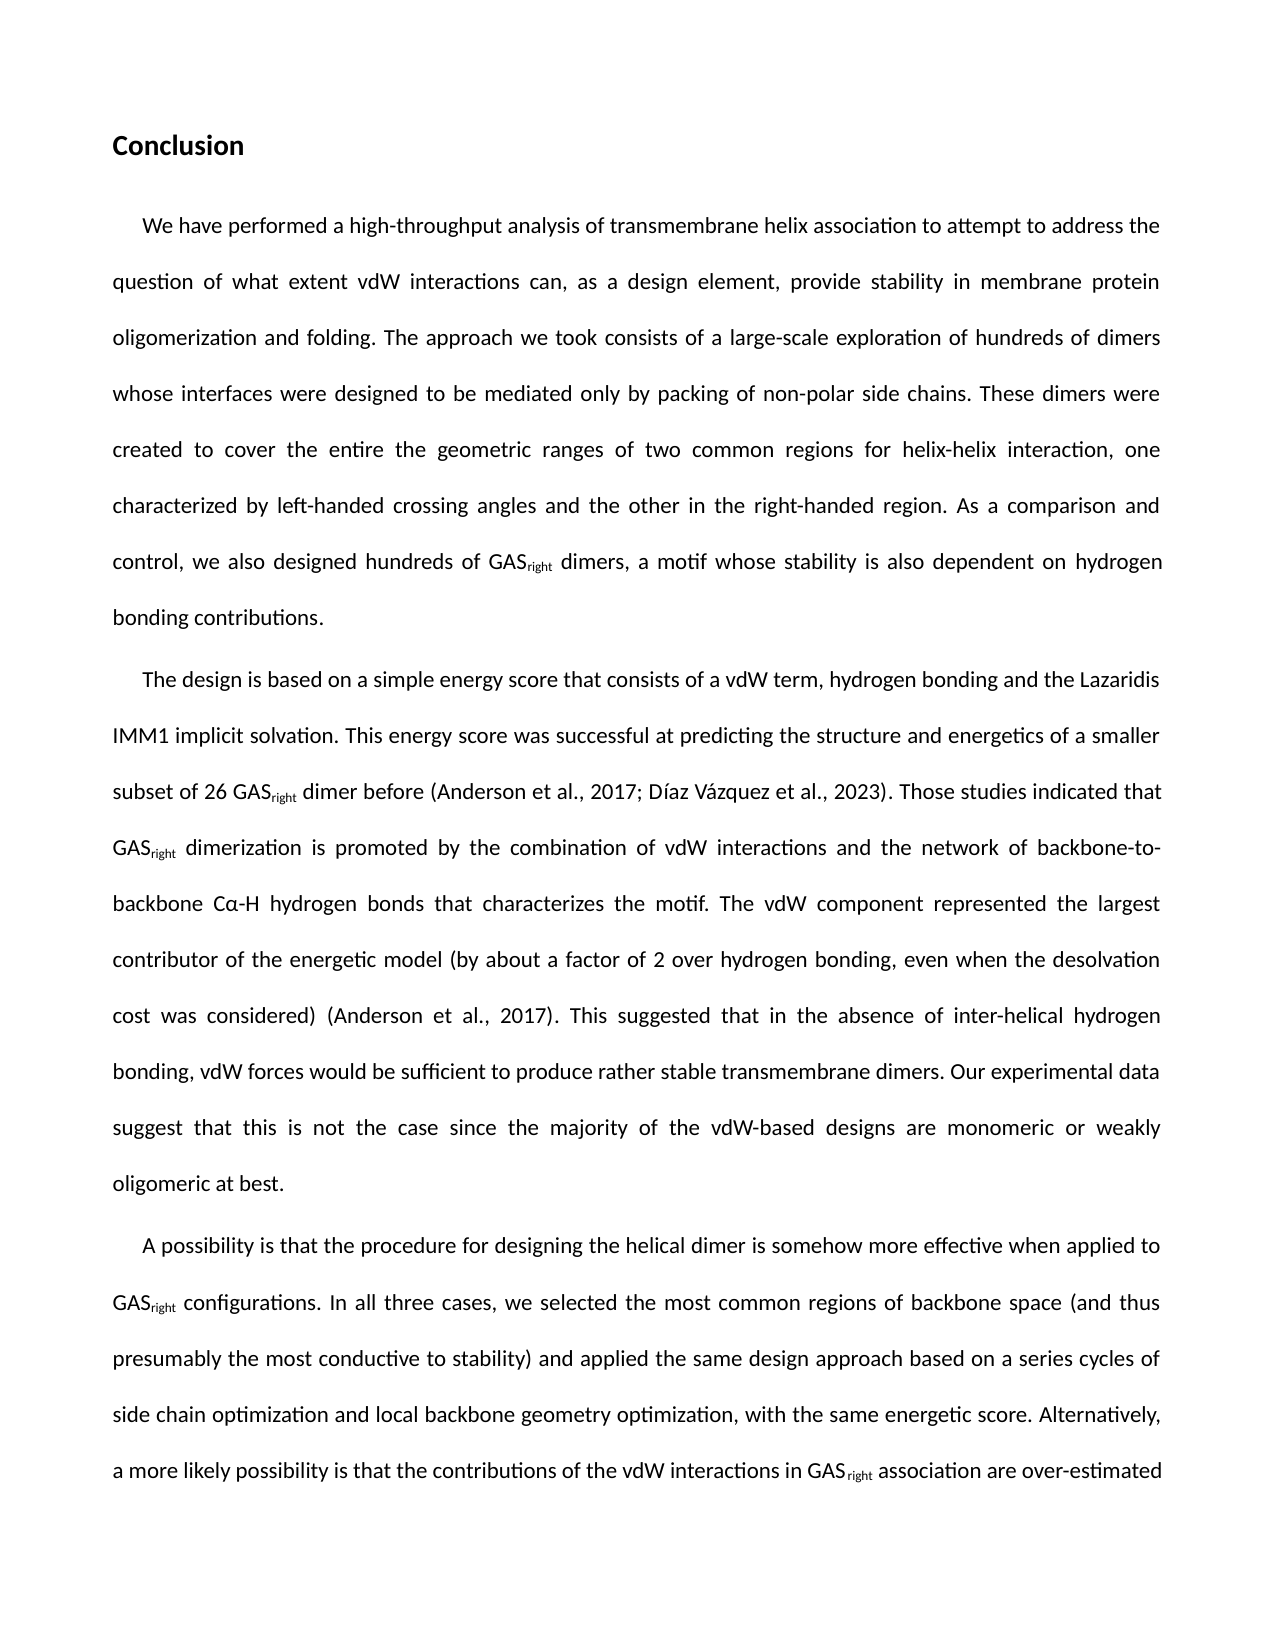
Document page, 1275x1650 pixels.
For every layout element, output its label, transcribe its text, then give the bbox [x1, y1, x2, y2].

text A possibility is that the procedure for designing the helical dimer is somehow more effective when applied to GASright configurations. In all three cases, we selected the most common regions of backbone space (and thus presumably the most conductive to stability) and applied the same design approach based on a series cycles of side chain optimization and local backbone geometry optimization, with the same energetic score. Alternatively, a more likely possibility is that the contributions of the vdW interactions in GASright association are over-estimated [112, 1232, 1162, 1484]
text The design is based on a simple energy score that consists of a vdW term, hydrogen bonding and the Lazaridis IMM1 implicit solvation. This energy score was successful at predicting the structure and energetics of a smaller subset of 26 GASright dimer before (Anderson et al., 2017; Díaz Vázquez et al., 2023). Those studies indicated that GASright dimerization is promoted by the combination of vdW interactions and the network of backbone-to-backbone Cα-H hydrogen bonds that characterizes the motif. The vdW component represented the largest contributor of the energetic model (by about a factor of 2 over hydrogen bonding, even when the desolvation cost was considered) (Anderson et al., 2017). This suggested that in the absence of inter-helical hydrogen bonding, vdW forces would be sufficient to produce rather stable transmembrane dimers. Our experimental data suggest that this is not the case since the majority of the vdW-based designs are monomeric or weakly oligomeric at best. [112, 665, 1162, 1198]
text We have performed a high-throughput analysis of transmembrane helix association to attempt to address the question of what extent vdW interactions can, as a design element, provide stability in membrane protein oligomerization and folding. The approach we took consists of a large-scale exploration of hundreds of dimers whose interfaces were designed to be mediated only by packing of non-polar side chains. These dimers were created to cover the entire the geometric ranges of two common regions for helix-helix interaction, one characterized by left-handed crossing angles and the other in the right-handed region. As a comparison and control, we also designed hundreds of GASright dimers, a motif whose stability is also dependent on hydrogen bonding contributions. [112, 211, 1162, 631]
subtitle Conclusion [112, 127, 1162, 163]
